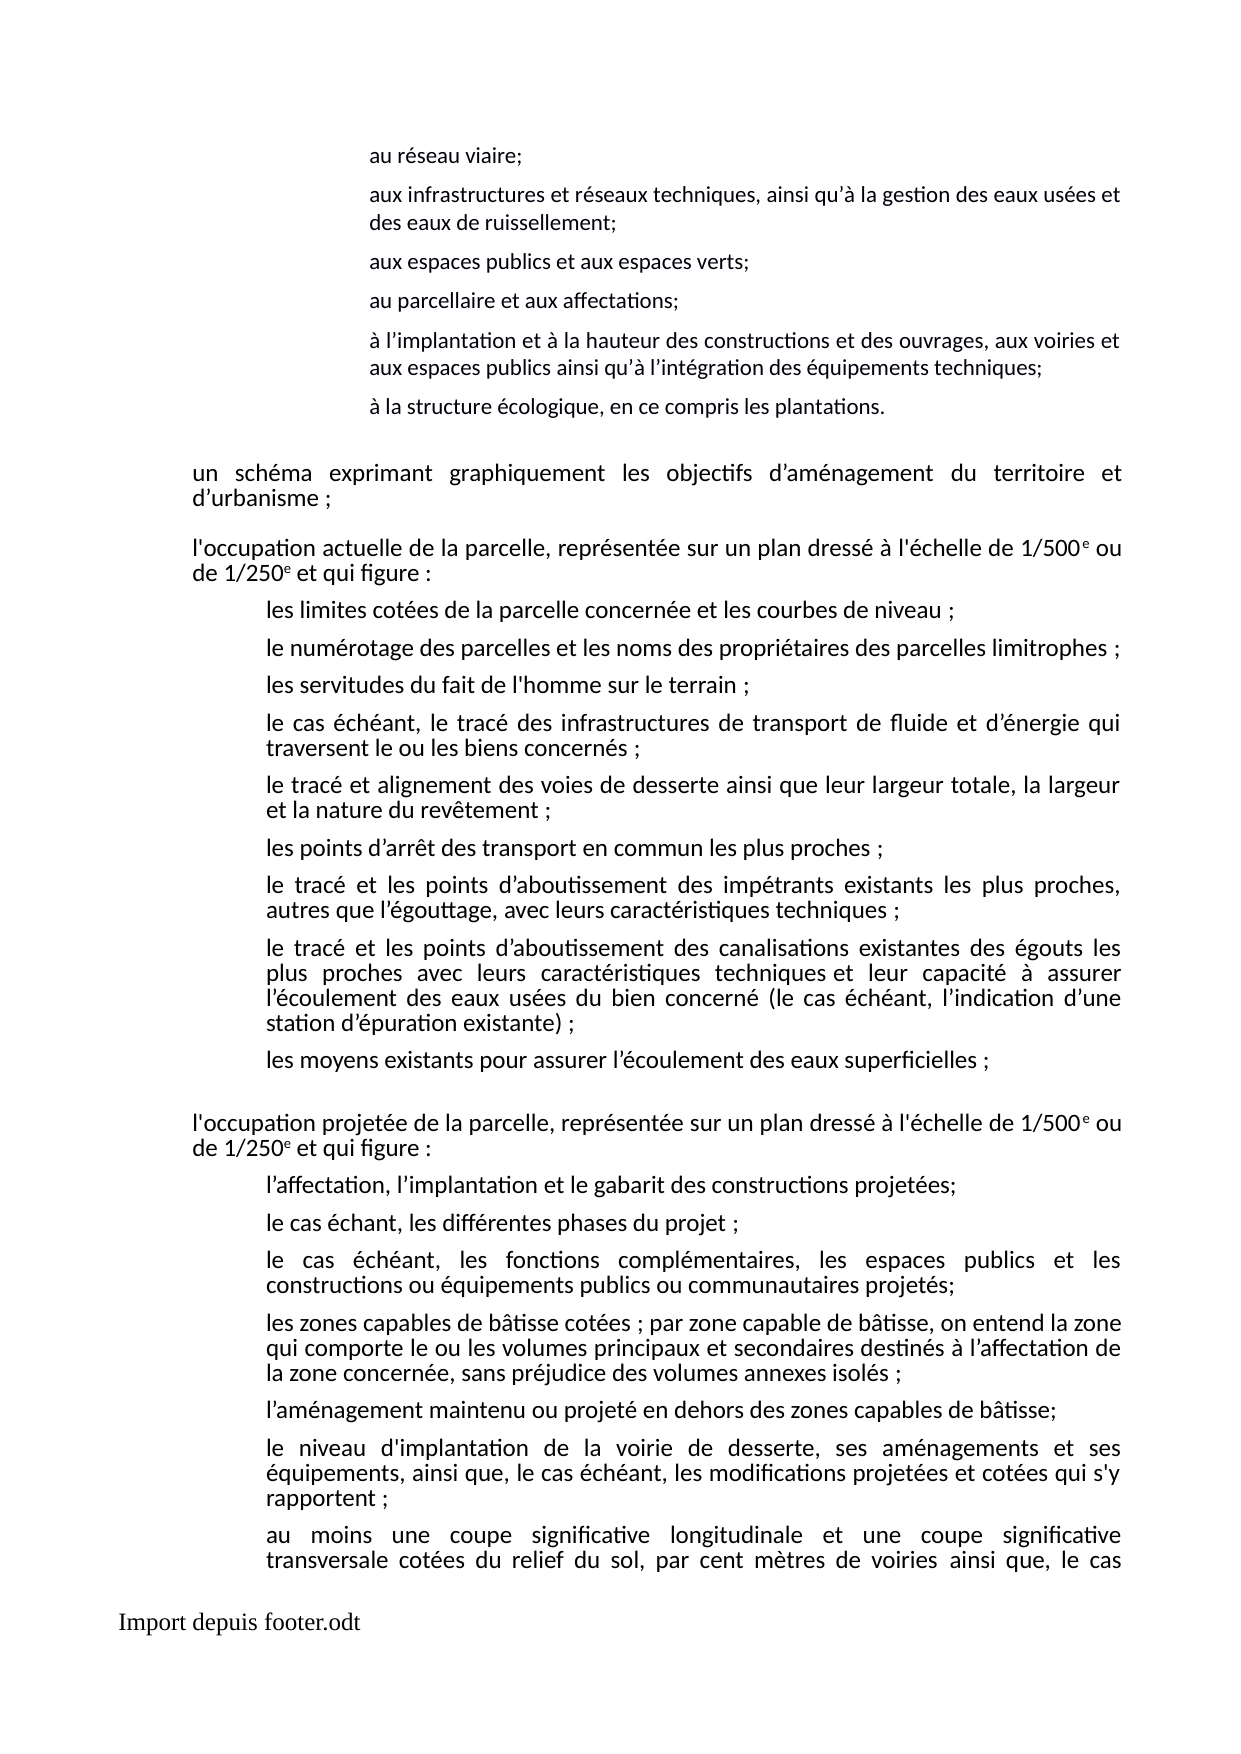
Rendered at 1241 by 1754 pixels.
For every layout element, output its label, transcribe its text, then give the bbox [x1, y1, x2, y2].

text le tracé et alignement des voies de desserte ainsi que leur largeur totale, la largeur et la nature du revêtement ; [192, 775, 1122, 825]
text à la structure écologique, en ce compris les plantations. [310, 398, 1122, 421]
text au parcellaire et aux affectations; [310, 292, 1122, 314]
text le tracé et les points d’aboutissement des impétrants existants les plus proches, autres que l’égouttage, avec leurs caractéristiques techniques ; [192, 875, 1122, 925]
text le niveau d'implantation de la voirie de desserte, ses aménagements et ses équipements, ainsi que, le cas échéant, les modifications projetées et cotées qui s'y rapportent ; [192, 1438, 1122, 1513]
text l’aménagement maintenu ou projeté en dehors des zones capables de bâtisse; [192, 1400, 1122, 1425]
text les limites cotées de la parcelle concernée et les courbes de niveau ; [192, 600, 1122, 625]
text le tracé et les points d’aboutissement des canalisations existantes des égouts les plus proches avec leurs caractéristiques techniques et leur capacité à assurer l’écoulement des eaux usées du bien concerné (le cas échéant, l’indication d’une station d’épuration existante) ; [192, 938, 1122, 1038]
text le cas échant, les différentes phases du projet ; [192, 1213, 1122, 1238]
text le cas échéant, les fonctions complémentaires, les espaces publics et les constructions ou équipements publics ou communautaires projetés; [192, 1250, 1122, 1300]
text l'occupation actuelle de la parcelle, représentée sur un plan dressé à l'échelle de 1/500e ou de 1/250e et qui figure : [118, 538, 1122, 588]
text l'occupation projetée de la parcelle, représentée sur un plan dressé à l'échelle de 1/500e ou de 1/250e et qui figure : [119, 1113, 1122, 1163]
text aux espaces publics et aux espaces verts; [310, 252, 1122, 275]
text les servitudes du fait de l'homme sur le terrain ; [192, 675, 1122, 700]
text le numérotage des parcelles et les noms des propriétaires des parcelles limitrophes ; [192, 638, 1122, 663]
text l’affectation, l’implantation et le gabarit des constructions projetées; [192, 1175, 1122, 1200]
text aux infrastructures et réseaux techniques, ainsi qu’à la gestion des eaux usées et des eaux de ruissellement; [310, 186, 1122, 236]
text à l’implantation et à la hauteur des constructions et des ouvrages, aux voiries et aux espaces publics ainsi qu’à l’intégration des équipements techniques; [310, 331, 1122, 381]
text les zones capables de bâtisse cotées ; par zone capable de bâtisse, on entend la zone qui comporte le ou les volumes principaux et secondaires destinés à l’affectation de la zone concernée, sans préjudice des volumes annexes isolés ; [192, 1313, 1122, 1388]
text un schéma exprimant graphiquement les objectifs d’aménagement du territoire et d’urbanisme ; [118, 463, 1122, 513]
text au moins une coupe significative longitudinale et une coupe significative transversale cotées du relief du sol, par cent mètres de voiries ainsi que, le cas [192, 1525, 1122, 1575]
text les points d’arrêt des transport en commun les plus proches ; [192, 838, 1122, 863]
text le cas échéant, le tracé des infrastructures de transport de fluide et d’énergie qui traversent le ou les biens concernés ; [192, 713, 1122, 763]
text les moyens existants pour assurer l’écoulement des eaux superficielles ; [192, 1050, 1122, 1075]
text au réseau viaire; [310, 146, 1122, 169]
